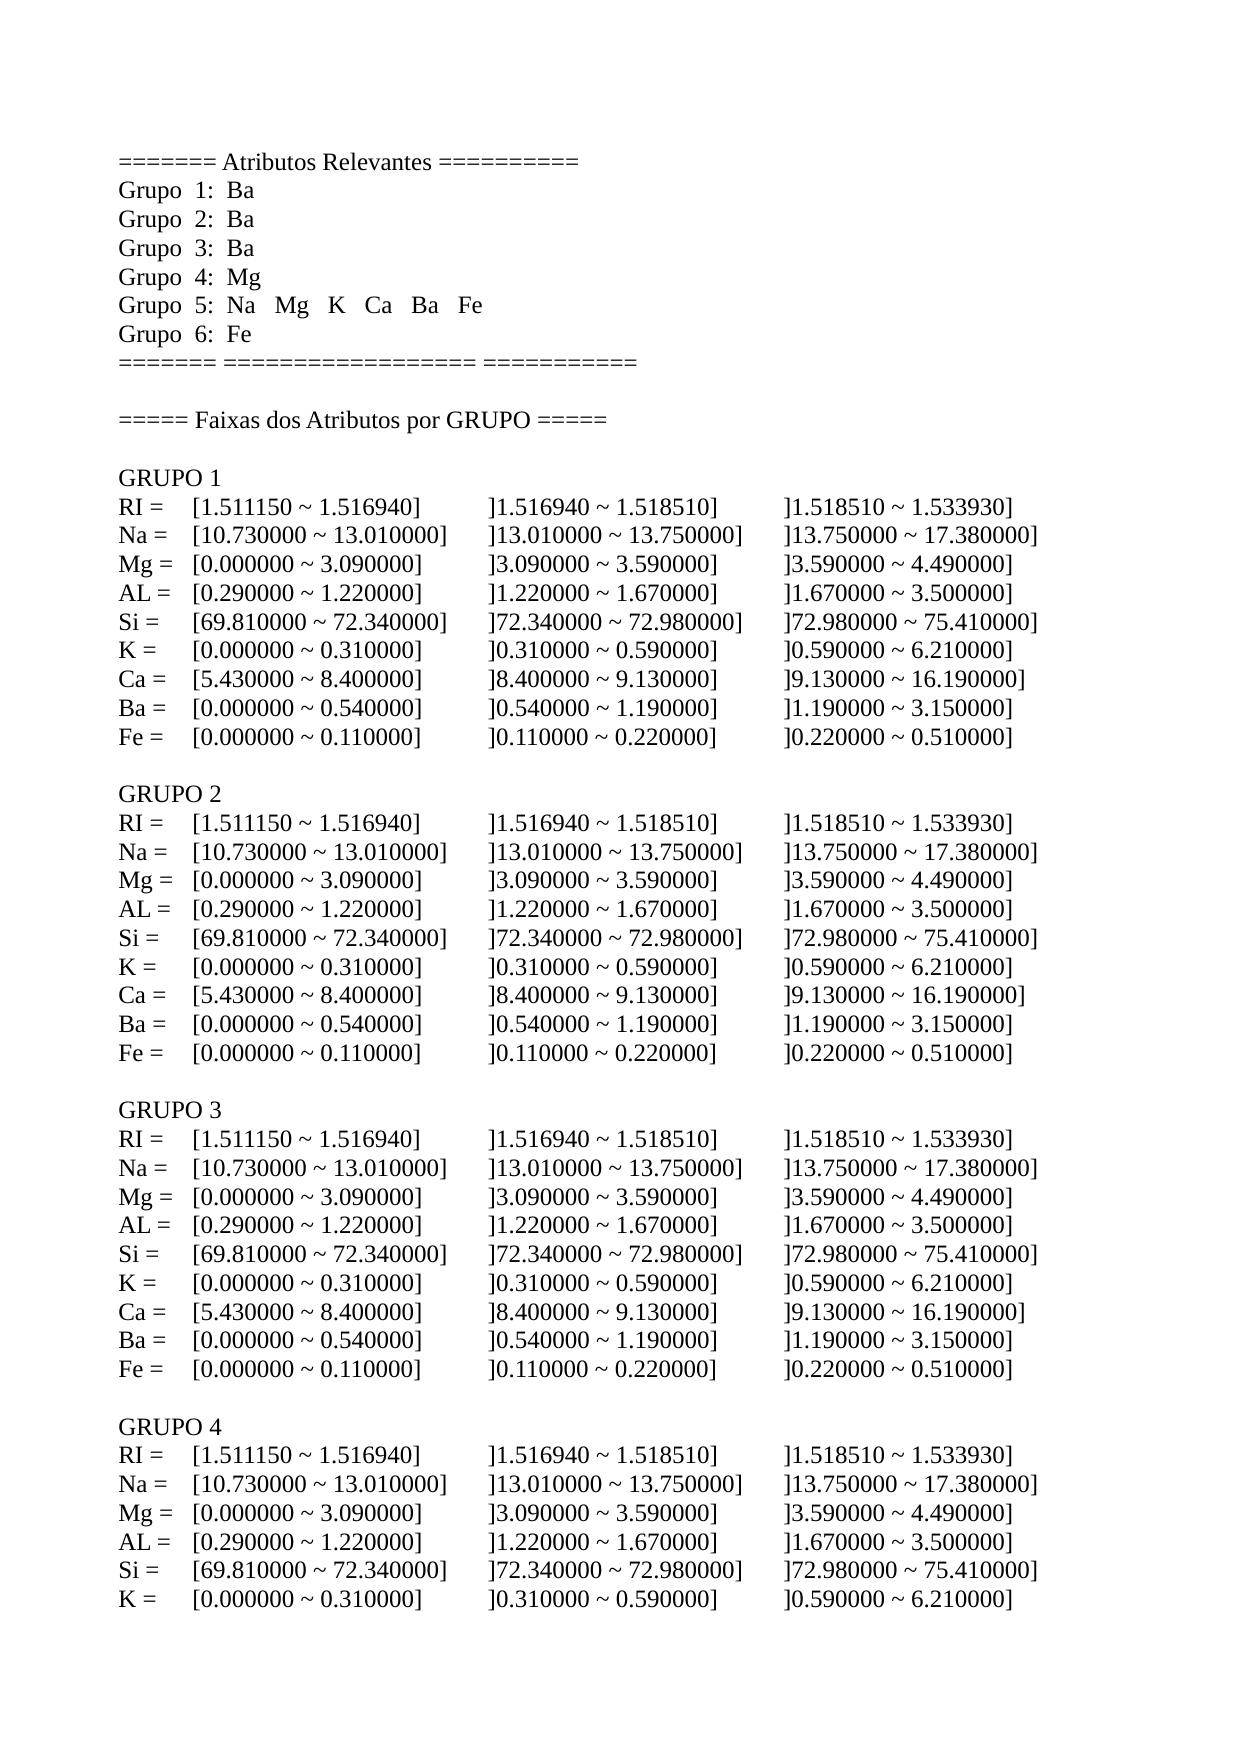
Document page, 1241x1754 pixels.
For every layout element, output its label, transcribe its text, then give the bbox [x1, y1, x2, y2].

text Na = [10.730000 ~ 13.010000] ]13.010000 ~ 13.750000] ]13.750000 ~ 17.380000] [118, 521, 1122, 549]
text GRUPO 1 [118, 463, 1122, 492]
text Ba = [0.000000 ~ 0.540000] ]0.540000 ~ 1.190000] ]1.190000 ~ 3.150000] [118, 1326, 1122, 1354]
text Ca = [5.430000 ~ 8.400000] ]8.400000 ~ 9.130000] ]9.130000 ~ 16.190000] [118, 981, 1122, 1009]
text Grupo 4: Mg [118, 262, 1122, 291]
text Na = [10.730000 ~ 13.010000] ]13.010000 ~ 13.750000] ]13.750000 ~ 17.380000] [118, 1469, 1122, 1498]
text Grupo 3: Ba [118, 233, 1122, 262]
text Na = [10.730000 ~ 13.010000] ]13.010000 ~ 13.750000] ]13.750000 ~ 17.380000] [118, 837, 1122, 866]
text GRUPO 4 [118, 1412, 1122, 1441]
text AL = [0.290000 ~ 1.220000] ]1.220000 ~ 1.670000] ]1.670000 ~ 3.500000] [118, 894, 1122, 923]
text K = [0.000000 ~ 0.310000] ]0.310000 ~ 0.590000] ]0.590000 ~ 6.210000] [118, 636, 1122, 664]
text Mg = [0.000000 ~ 3.090000] ]3.090000 ~ 3.590000] ]3.590000 ~ 4.490000] [118, 1498, 1122, 1527]
text Si = [69.810000 ~ 72.340000] ]72.340000 ~ 72.980000] ]72.980000 ~ 75.410000] [118, 607, 1122, 636]
text Fe = [0.000000 ~ 0.110000] ]0.110000 ~ 0.220000] ]0.220000 ~ 0.510000] [118, 1038, 1122, 1067]
text RI = [1.511150 ~ 1.516940] ]1.516940 ~ 1.518510] ]1.518510 ~ 1.533930] [118, 492, 1122, 521]
text Mg = [0.000000 ~ 3.090000] ]3.090000 ~ 3.590000] ]3.590000 ~ 4.490000] [118, 1182, 1122, 1211]
text GRUPO 2 [118, 779, 1122, 808]
text RI = [1.511150 ~ 1.516940] ]1.516940 ~ 1.518510] ]1.518510 ~ 1.533930] [118, 1441, 1122, 1469]
text Mg = [0.000000 ~ 3.090000] ]3.090000 ~ 3.590000] ]3.590000 ~ 4.490000] [118, 866, 1122, 894]
text K = [0.000000 ~ 0.310000] ]0.310000 ~ 0.590000] ]0.590000 ~ 6.210000] [118, 952, 1122, 981]
text Si = [69.810000 ~ 72.340000] ]72.340000 ~ 72.980000] ]72.980000 ~ 75.410000] [118, 1556, 1122, 1584]
text RI = [1.511150 ~ 1.516940] ]1.516940 ~ 1.518510] ]1.518510 ~ 1.533930] [118, 808, 1122, 837]
text Na = [10.730000 ~ 13.010000] ]13.010000 ~ 13.750000] ]13.750000 ~ 17.380000] [118, 1153, 1122, 1182]
text Mg = [0.000000 ~ 3.090000] ]3.090000 ~ 3.590000] ]3.590000 ~ 4.490000] [118, 549, 1122, 578]
text AL = [0.290000 ~ 1.220000] ]1.220000 ~ 1.670000] ]1.670000 ~ 3.500000] [118, 578, 1122, 607]
text K = [0.000000 ~ 0.310000] ]0.310000 ~ 0.590000] ]0.590000 ~ 6.210000] [118, 1268, 1122, 1297]
text AL = [0.290000 ~ 1.220000] ]1.220000 ~ 1.670000] ]1.670000 ~ 3.500000] [118, 1527, 1122, 1556]
text ======= Atributos Relevantes ========== [118, 147, 1122, 176]
text ======= ================== =========== [118, 348, 1122, 377]
text Grupo 2: Ba [118, 204, 1122, 233]
text Grupo 1: Ba [118, 176, 1122, 204]
text Grupo 5: Na Mg K Ca Ba Fe [118, 291, 1122, 319]
text Ba = [0.000000 ~ 0.540000] ]0.540000 ~ 1.190000] ]1.190000 ~ 3.150000] [118, 1009, 1122, 1038]
text ===== Faixas dos Atributos por GRUPO ===== [118, 406, 1122, 434]
text Ca = [5.430000 ~ 8.400000] ]8.400000 ~ 9.130000] ]9.130000 ~ 16.190000] [118, 664, 1122, 693]
text Ba = [0.000000 ~ 0.540000] ]0.540000 ~ 1.190000] ]1.190000 ~ 3.150000] [118, 693, 1122, 722]
text K = [0.000000 ~ 0.310000] ]0.310000 ~ 0.590000] ]0.590000 ~ 6.210000] [118, 1584, 1122, 1613]
text Grupo 6: Fe [118, 319, 1122, 348]
text Fe = [0.000000 ~ 0.110000] ]0.110000 ~ 0.220000] ]0.220000 ~ 0.510000] [118, 1354, 1122, 1383]
text RI = [1.511150 ~ 1.516940] ]1.516940 ~ 1.518510] ]1.518510 ~ 1.533930] [118, 1124, 1122, 1153]
text Si = [69.810000 ~ 72.340000] ]72.340000 ~ 72.980000] ]72.980000 ~ 75.410000] [118, 1239, 1122, 1268]
text GRUPO 3 [118, 1096, 1122, 1124]
text Ca = [5.430000 ~ 8.400000] ]8.400000 ~ 9.130000] ]9.130000 ~ 16.190000] [118, 1297, 1122, 1326]
text AL = [0.290000 ~ 1.220000] ]1.220000 ~ 1.670000] ]1.670000 ~ 3.500000] [118, 1211, 1122, 1239]
text Si = [69.810000 ~ 72.340000] ]72.340000 ~ 72.980000] ]72.980000 ~ 75.410000] [118, 923, 1122, 952]
text Fe = [0.000000 ~ 0.110000] ]0.110000 ~ 0.220000] ]0.220000 ~ 0.510000] [118, 722, 1122, 751]
